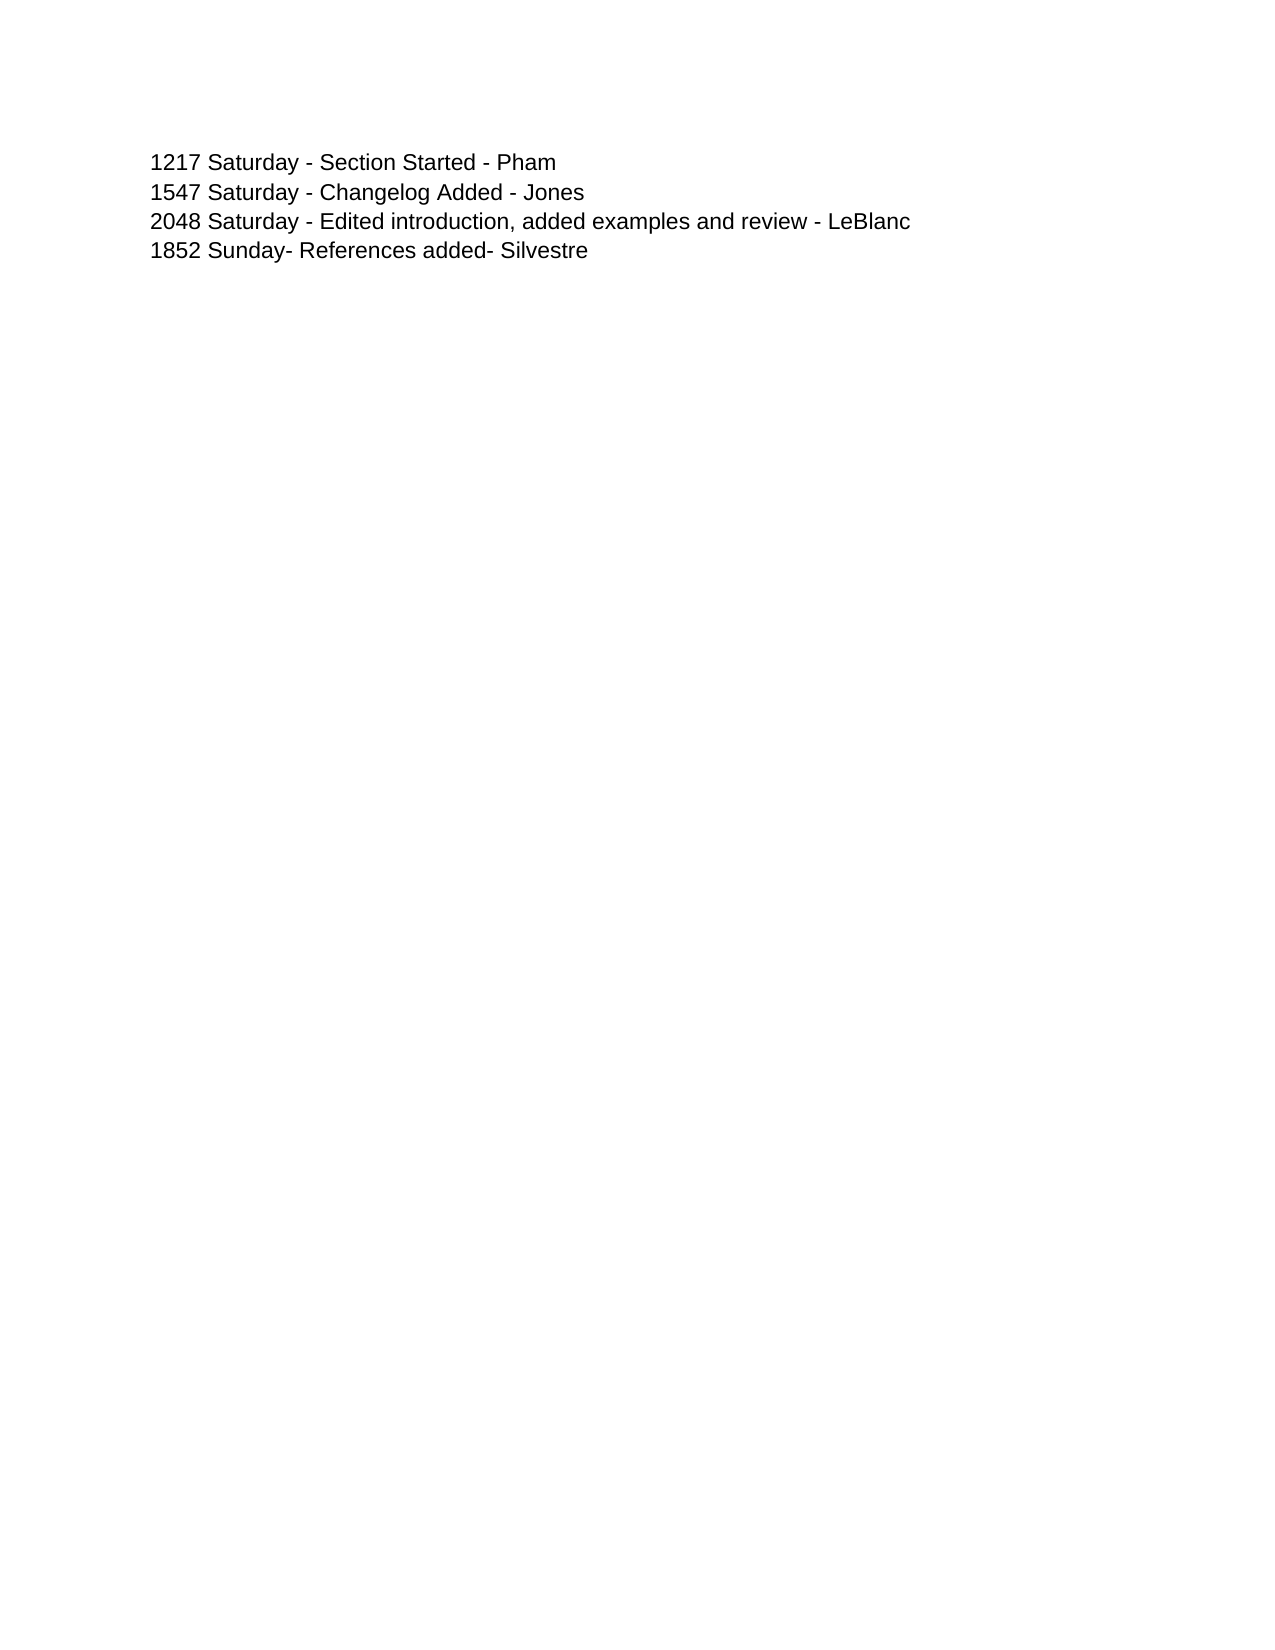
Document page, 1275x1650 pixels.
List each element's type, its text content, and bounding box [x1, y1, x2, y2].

text 2048 Saturday - Edited introduction, added examples and review - LeBlanc [150, 209, 1125, 234]
text 1217 Saturday - Section Started - Pham [150, 150, 1125, 176]
text 1547 Saturday - Changelog Added - Jones [150, 179, 1125, 205]
text 1852 Sunday- References added- Silvestre [150, 238, 1125, 264]
